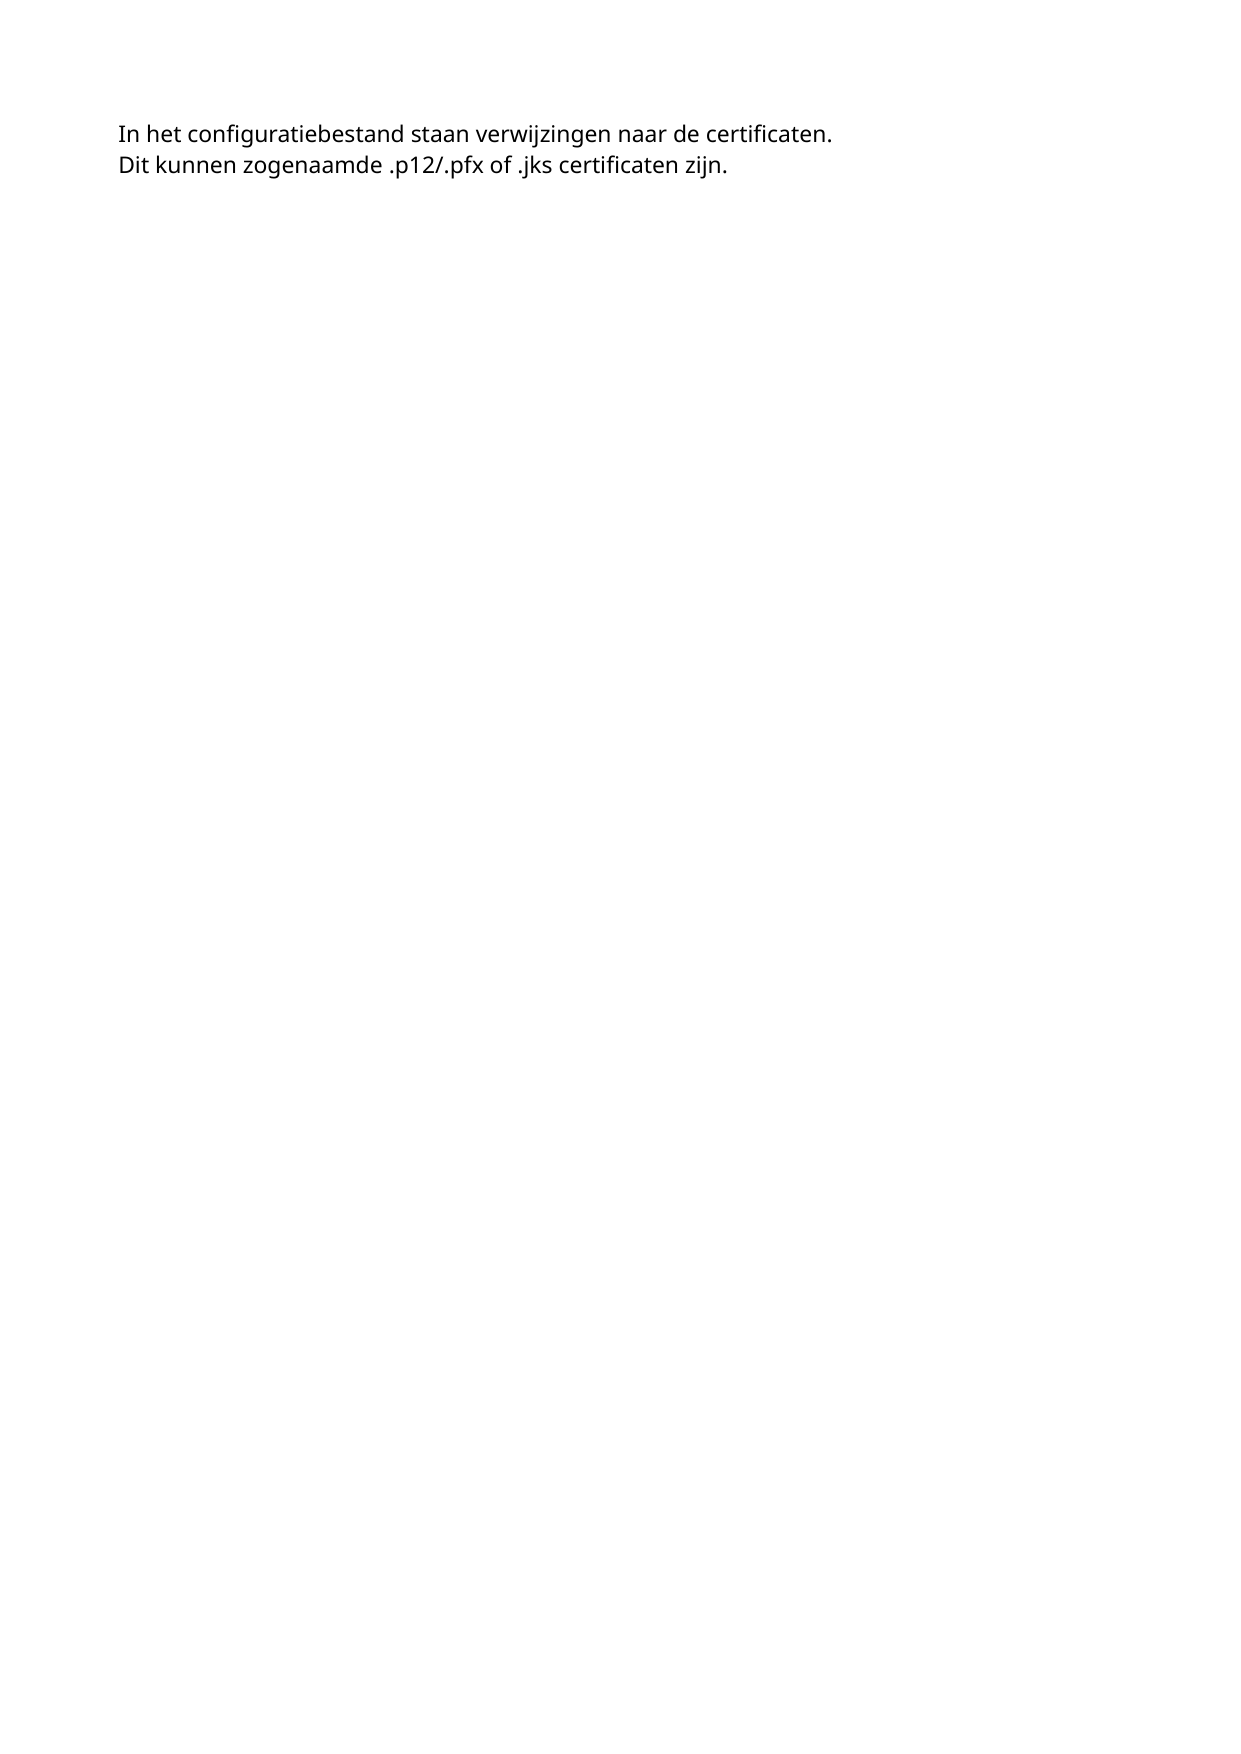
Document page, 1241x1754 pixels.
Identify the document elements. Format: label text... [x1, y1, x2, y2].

text In het configuratiebestand staan verwijzingen naar de certificaten. Dit kunnen zogenaamde .p12/.pfx of .jks certificaten zijn. [118, 118, 1122, 212]
